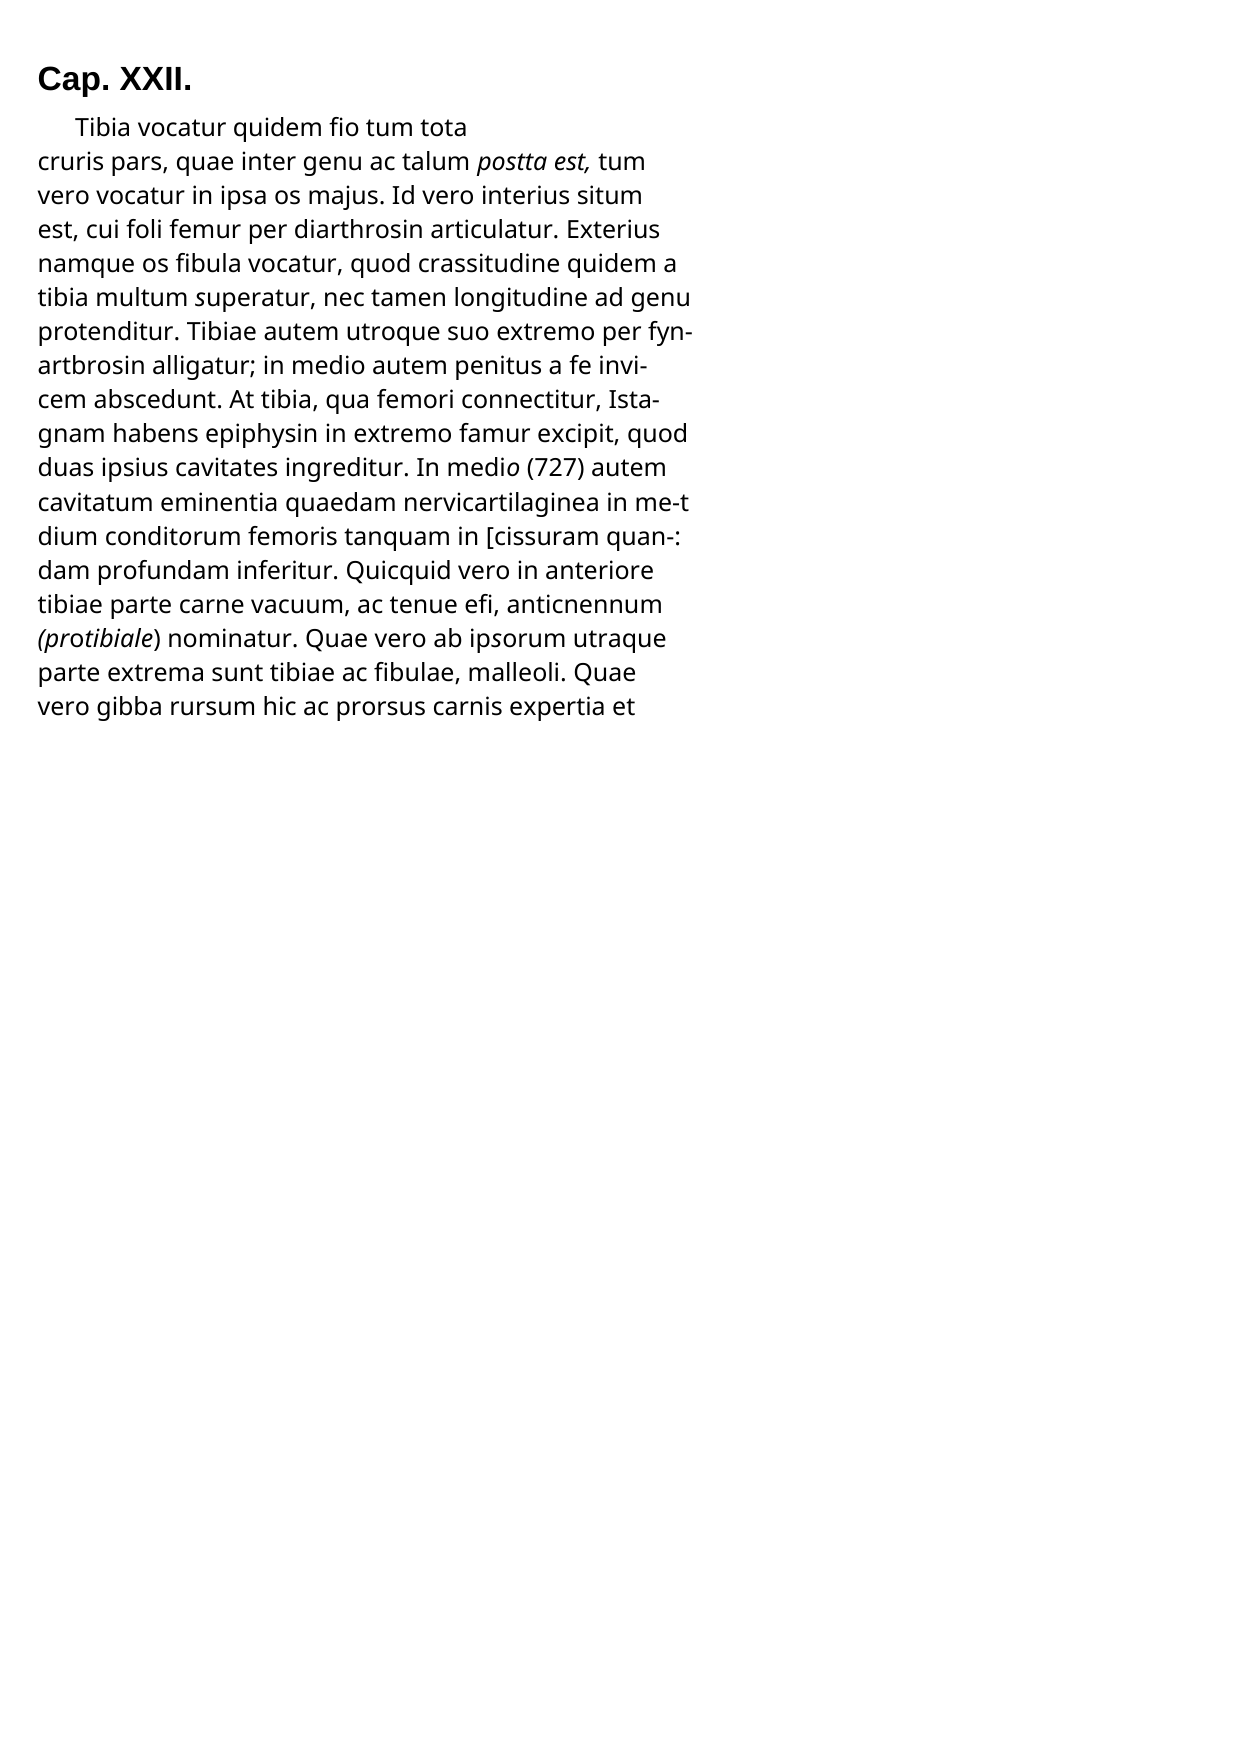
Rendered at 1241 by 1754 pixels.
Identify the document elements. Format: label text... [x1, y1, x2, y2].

text Tibia vocatur quidem fio tum tota cruris pars, quae inter genu ac talum postta est, tum vero vocatur in ipsa os majus. Id vero interius situm est, cui foli femur per diarthrosin articulatur. Exterius namque os fibula vocatur, quod crassitudine quidem a tibia multum superatur, nec tamen longitudine ad genu protenditur. Tibiae autem utroque suo extremo per fyn- artbrosin alligatur; in medio autem penitus a fe invi- cem abscedunt. At tibia, qua femori connectitur, Ista- gnam habens epiphysin in extremo famur excipit, quod duas ipsius cavitates ingreditur. In medio (727) autem cavitatum eminentia quaedam nervicartilaginea in me-t dium conditorum femoris tanquam in [cissuram quan-: dam profundam inferitur. Quicquid vero in anteriore tibiae parte carne vacuum, ac tenue efi, anticnennum (protibiale) nominatur. Quae vero ab ipsorum utraque parte extrema sunt tibiae ac fibulae, malleoli. Quae vero gibba rursum hic ac prorsus carnis expertia et [37, 109, 1203, 723]
subtitle Cap. XXII. [37, 58, 1203, 97]
